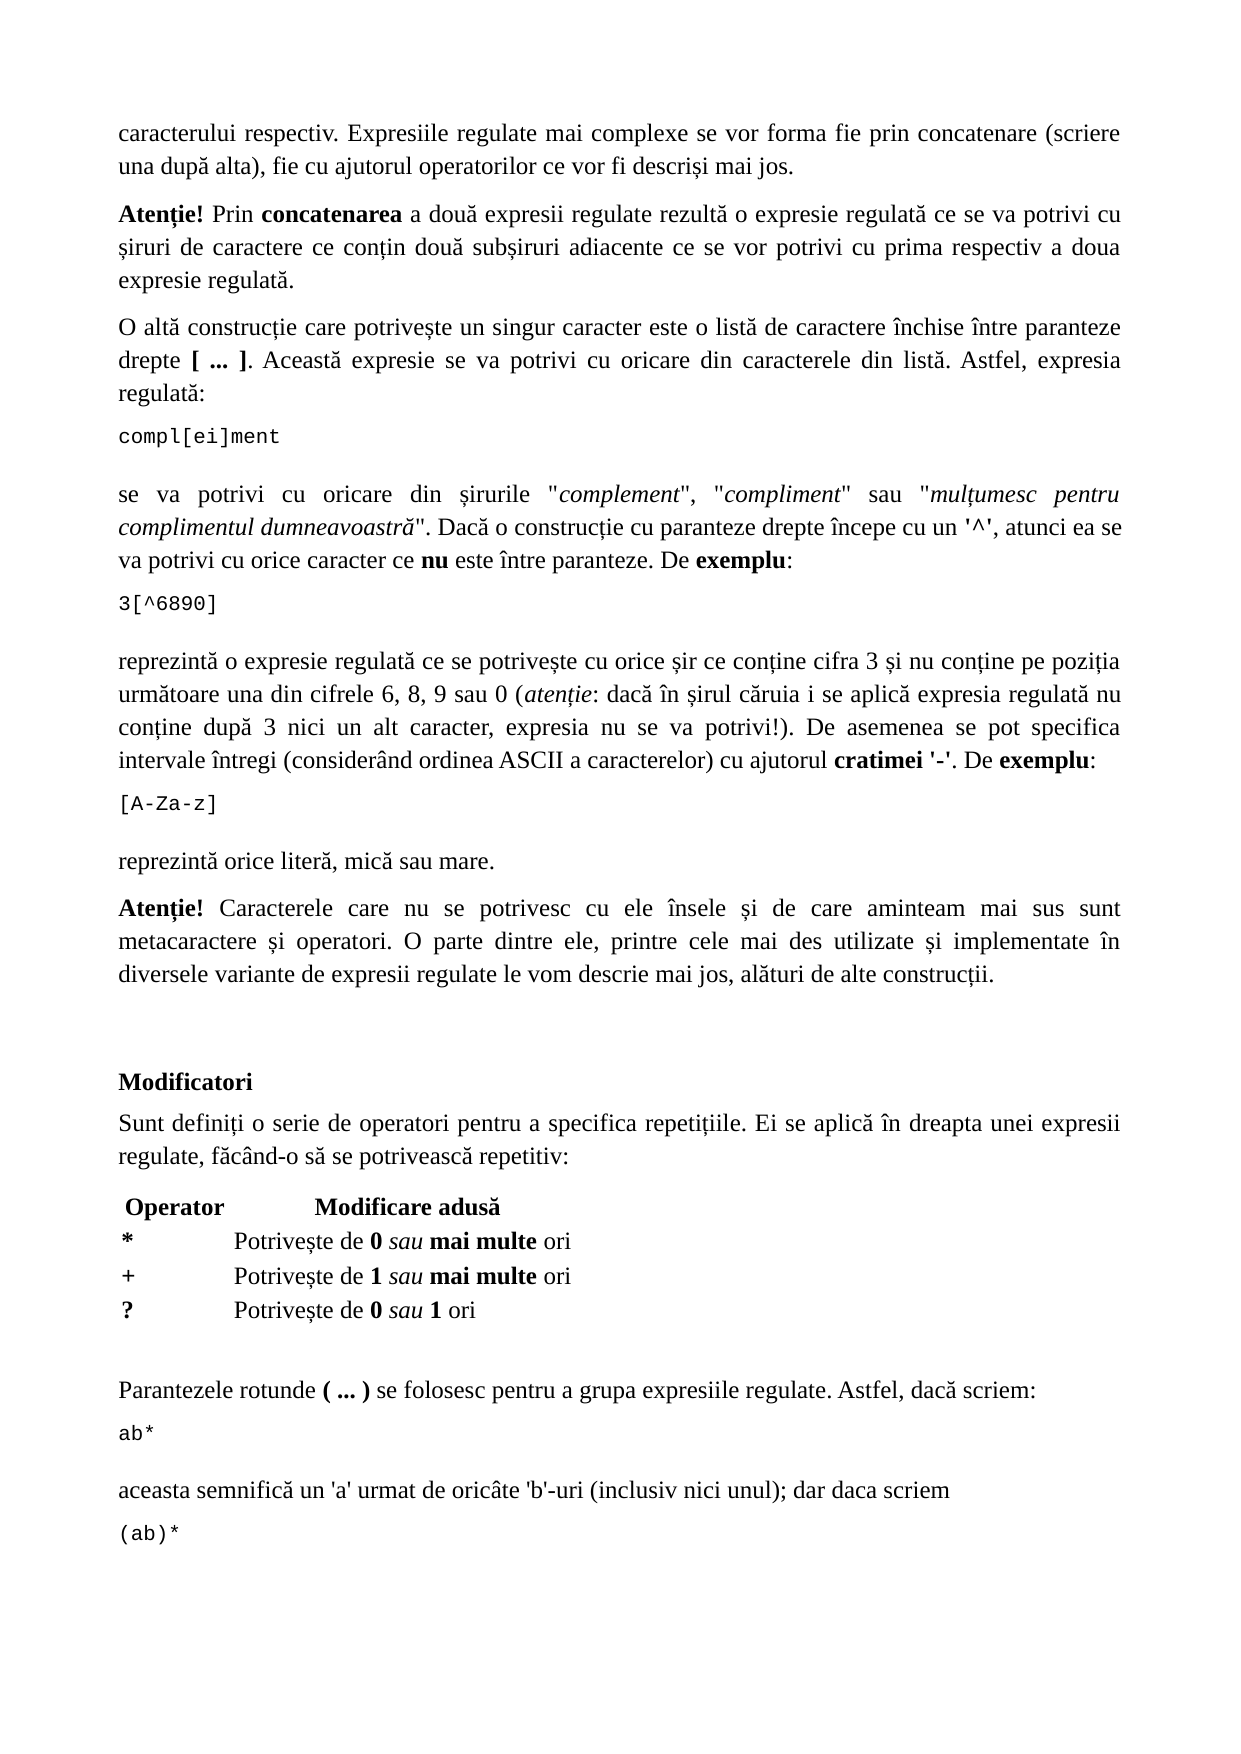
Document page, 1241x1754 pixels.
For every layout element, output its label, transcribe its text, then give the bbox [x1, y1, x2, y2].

text Atenție! Caracterele care nu se potrivesc cu ele însele și de care aminteam mai sus sunt metacaractere și operatori. O parte dintre ele, printre cele mai des utilizate și implementate în diversele variante de expresii regulate le vom descrie mai jos, alături de alte construcții. [118, 893, 1122, 988]
text se va potrivi cu oricare din șirurile "complement", "compliment" sau "mulțumesc pentru complimentul dumneavoastră". Dacă o construcție cu paranteze drepte începe cu un '^', atunci ea se va potrivi cu orice caracter ce nu este între paranteze. De exemplu: [118, 479, 1122, 574]
text caracterului respectiv. Expresiile regulate mai complexe se vor forma fie prin concatenare (scriere una după alta), fie cu ajutorul operatorilor ce vor fi descriși mai jos. [118, 118, 1122, 180]
table_cell Potrivește de 1 sau mai multe ori [231, 1258, 584, 1293]
text ab* [118, 1422, 1122, 1446]
table_header Modificare adusă [231, 1189, 584, 1223]
text reprezintă orice literă, mică sau mare. [118, 846, 1122, 874]
text O altă construcție care potrivește un singur caracter este o listă de caractere închise între paranteze drepte [ ... ]. Această expresie se va potrivi cu oricare din caracterele din listă. Astfel, expresia regulată: [118, 312, 1122, 407]
text (ab)* [118, 1523, 1122, 1547]
text Parantezele rotunde ( ... ) se folosesc pentru a grupa expresiile regulate. Astfel, dacă scriem: [118, 1375, 1122, 1404]
text 3[^6890] [118, 593, 1122, 616]
text Atenție! Prin concatenarea a două expresii regulate rezultă o expresie regulată ce se va potrivi cu șiruri de caractere ce conțin două subșiruri adiacente ce se vor potrivi cu prima respectiv a doua expresie regulată. [118, 199, 1122, 293]
table_cell Potrivește de 0 sau mai multe ori [231, 1224, 584, 1258]
text [A-Za-z] [118, 793, 1122, 816]
table_header Operator [118, 1189, 231, 1223]
subtitle Modificatori [118, 1067, 1122, 1096]
table_cell + [118, 1258, 231, 1293]
table_cell ? [118, 1293, 231, 1327]
table_cell * [118, 1224, 231, 1258]
text reprezintă o expresie regulată ce se potrivește cu orice șir ce conține cifra 3 și nu conține pe poziția următoare una din cifrele 6, 8, 9 sau 0 (atenție: dacă în șirul căruia i se aplică expresia regulată nu conține după 3 nici un alt caracter, expresia nu se va potrivi!). De asemenea se pot specifica intervale întregi (considerând ordinea ASCII a caracterelor) cu ajutorul cratimei '-'. De exemplu: [118, 646, 1122, 774]
text compl[ei]ment [118, 426, 1122, 450]
text Sunt definiți o serie de operatori pentru a specifica repetițiile. Ei se aplică în dreapta unei expresii regulate, făcând-o să se potrivească repetitiv: [118, 1108, 1122, 1170]
text aceasta semnifică un 'a' urmat de oricâte 'b'-uri (inclusiv nici unul); dar daca scriem [118, 1476, 1122, 1504]
table_cell Potrivește de 0 sau 1 ori [231, 1293, 584, 1327]
